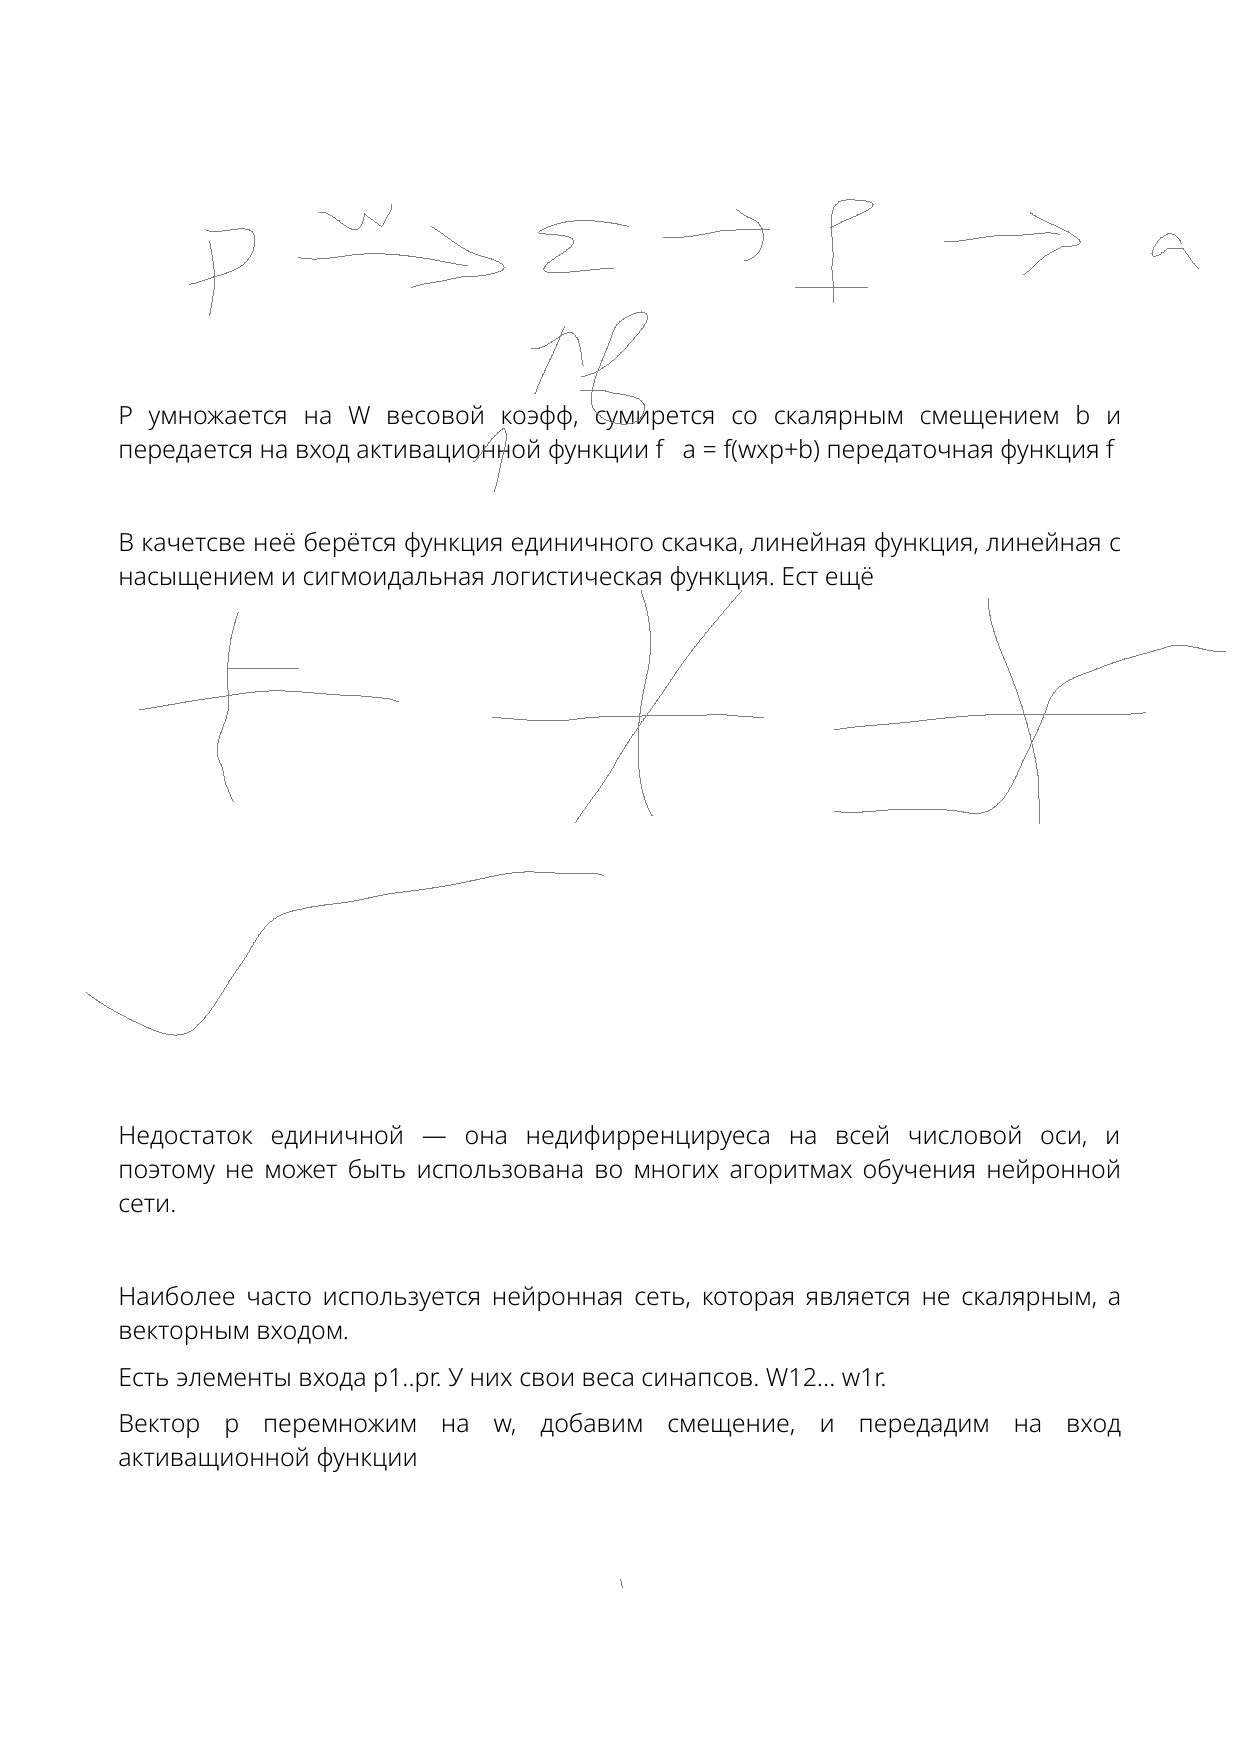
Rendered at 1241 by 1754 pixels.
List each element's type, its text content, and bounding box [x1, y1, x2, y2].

text Вектор p перемножим на w, добавим смещение, и передадим на вход активащионной функции [118, 1406, 1122, 1474]
text P умножается на W весовой коэфф, сумирется со скалярным смещением b и передается на вход активационной функции f a = f(wxp+b) передаточная функция f [118, 397, 1122, 466]
text Есть элементы входа p1..pr. У них свои веса синапсов. W12... w1r. [118, 1359, 1122, 1393]
text В качетсве неё берётся функция единичного скачка, линейная функция, линейная с насыщением и сигмоидальная логистическая функция. Ест ещё [118, 525, 1122, 593]
text Наиболее часто используется нейронная сеть, которая является не скалярным, а векторным входом. [118, 1279, 1122, 1347]
text Недостаток единичной — она недифирренцируеса на всей числовой оси, и поэтому не может быть использована во многих агоритмах обучения нейронной сети. [118, 1117, 1122, 1220]
